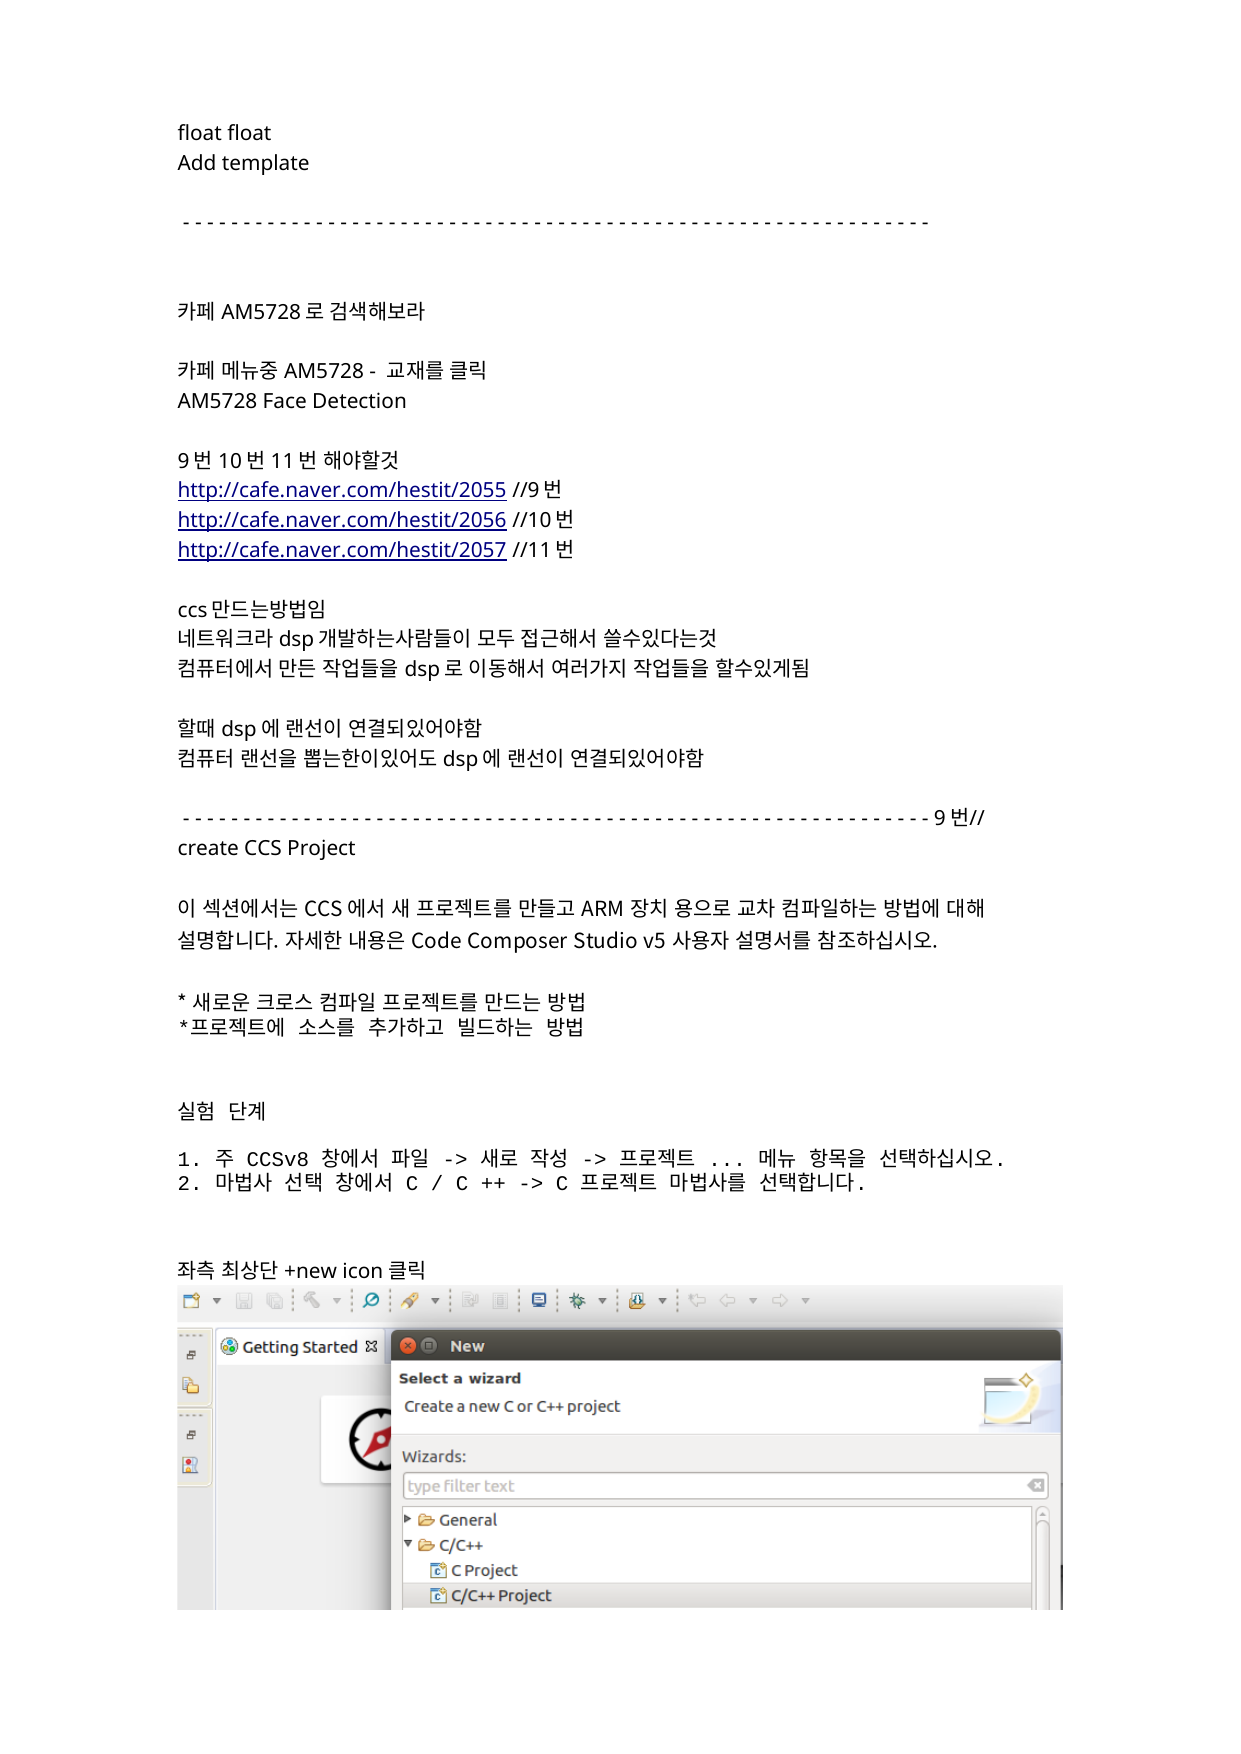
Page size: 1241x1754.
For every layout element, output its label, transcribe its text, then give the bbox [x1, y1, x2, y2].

text create CCS Project [177, 833, 1063, 862]
text 좌측 최상단 +new icon 클릭 [177, 1256, 1063, 1284]
text 할때 dsp에 랜선이 연결되있어야함 [177, 714, 1063, 742]
text - - - - - - - - - - - - - - - - - - - - - - - - - - - - - - - - - - - - - - - - - - - - - - - - - - - - - - - - - - - - - - [177, 207, 1063, 236]
text 카페 메뉴중 AM5728 - 교재를 클릭 [177, 356, 1063, 385]
text 이 섹션에서는 CCS에서 새 프로젝트를 만들고 ARM 장치 용으로 교차 컴파일하는 방법에 대해 설명합니다. 자세한 내용은 Code Composer Studio v5 사용자 설명서를 참조하십시오. [177, 893, 1063, 954]
text 컴퓨터에서 만든 작업들을 dsp로 이동해서 여러가지 작업들을 할수있게됨 [177, 654, 1063, 683]
text - - - - - - - - - - - - - - - - - - - - - - - - - - - - - - - - - - - - - - - - - - - - - - - - - - - - - - - - - - - - - - 9번// [177, 803, 1063, 832]
text * 새로운 크로스 컴파일 프로젝트를 만드는 방법 [177, 986, 1063, 1016]
text 실험 단계 [177, 1102, 1063, 1126]
text 카페 AM5728로 검색해보라 [177, 297, 1063, 325]
text AM5728 Face Detection [177, 386, 1063, 415]
text http://cafe.naver.com/hestit/2057 //11번 [177, 535, 1063, 564]
text http://cafe.naver.com/hestit/2055 //9번 [177, 476, 1063, 504]
text 네트워크라 dsp개발하는사람들이 모두 접근해서 쓸수있다는것 [177, 624, 1063, 653]
text float float [177, 118, 1063, 147]
text ccs만드는방법임 [177, 595, 1063, 623]
text 컴퓨터 랜선을 뽑는한이있어도 dsp에 랜선이 연결되있어야함 [177, 744, 1063, 772]
text http://cafe.naver.com/hestit/2056 //10번 [177, 505, 1063, 534]
text Add template [177, 148, 1063, 176]
picture [177, 1285, 1063, 1610]
text 1. 주 CCSv8 창에서 파일 -> 새로 작성 -> 프로젝트 ... 메뉴 항목을 선택하십시오. [177, 1149, 1063, 1173]
text 9번 10번 11번 해야할것 [177, 446, 1063, 474]
text *프로젝트에 소스를 추가하고 빌드하는 방법 [177, 1017, 1063, 1041]
text 2. 마법사 선택 창에서 C / C ++ -> C 프로젝트 마법사를 선택합니다. [177, 1173, 1063, 1196]
